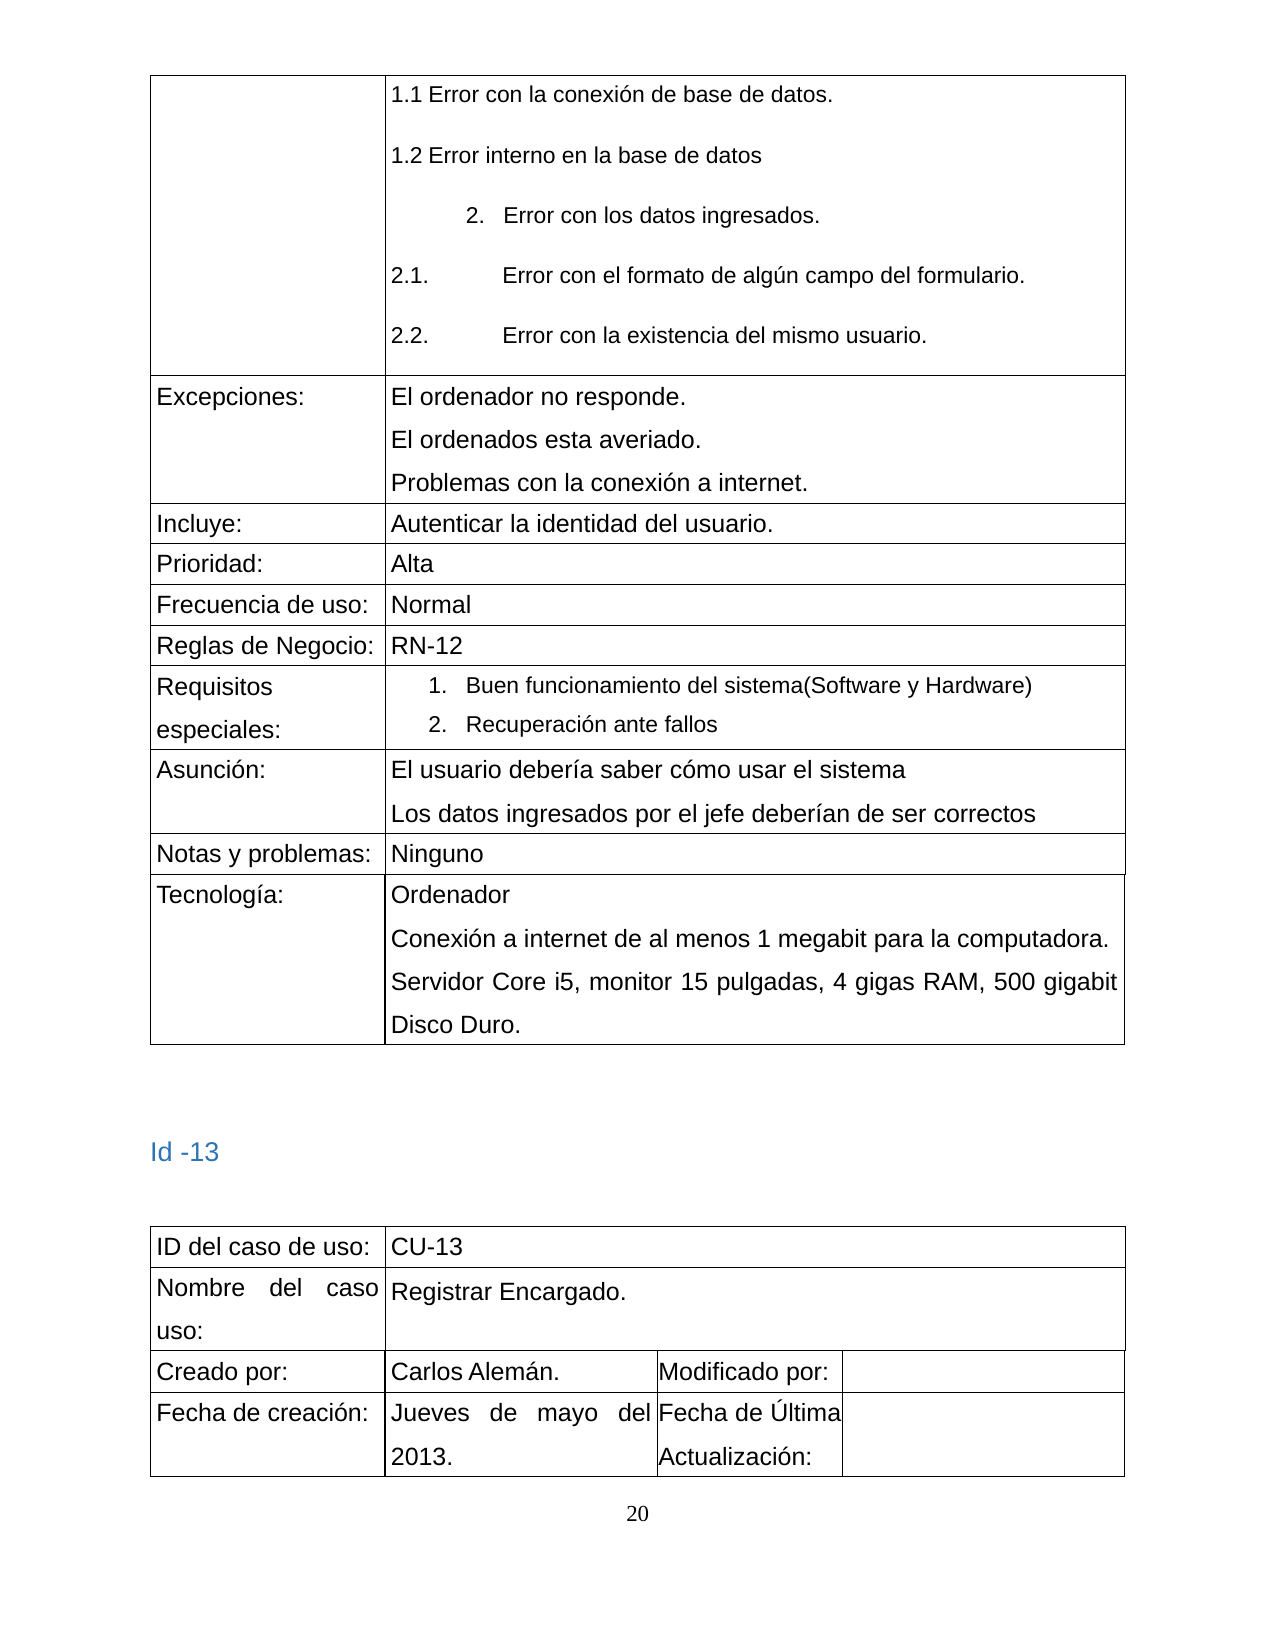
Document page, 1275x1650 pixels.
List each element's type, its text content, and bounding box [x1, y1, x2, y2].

table_cell El usuario debería saber cómo usar el sistema Los datos ingresados por el jefe deberían de ser correctos [386, 750, 1125, 833]
table_header ID del caso de uso: [151, 1227, 385, 1267]
table_cell Incluye: [151, 504, 385, 543]
table_cell Ninguno [386, 834, 1125, 874]
table_cell Reglas de Negocio: [151, 626, 385, 665]
table_cell Prioridad: [151, 544, 385, 584]
table_cell [843, 1393, 1124, 1476]
table_cell Creado por: [151, 1351, 384, 1392]
table_cell Nombre del caso uso: [151, 1268, 385, 1350]
table_cell Fecha de Última Actualización: [658, 1393, 842, 1476]
table_header CU-13 [386, 1227, 1125, 1267]
table_cell Asunción: [151, 750, 385, 833]
table_cell RN-12 [386, 626, 1125, 665]
table_cell Notas y problemas: [151, 834, 385, 874]
table_cell Carlos Alemán. [386, 1351, 657, 1392]
table_cell Jueves de mayo del 2013. [386, 1393, 657, 1476]
table_cell Frecuencia de uso: [151, 585, 385, 624]
table_cell Buen funcionamiento del sistema(Software y Hardware) Recuperación ante fallos [386, 666, 1125, 749]
table_cell [151, 76, 385, 375]
table_cell Error con la base de datos Error con la conexión de base de datos. Error interno en la base de datos Error con los datos ingresados. Error con el formato de algún campo del formulario. Error con la existencia del mismo usuario. [386, 76, 1125, 375]
table_cell Ordenador Conexión a internet de al menos 1 megabit para la computadora. Servidor Core i5, monitor 15 pulgadas, 4 gigas RAM, 500 gigabit Disco Duro. [386, 875, 1124, 1044]
subtitle Id -13 [150, 1136, 1125, 1167]
table_cell Alta [386, 544, 1125, 584]
table_cell Fecha de creación: [151, 1393, 384, 1476]
table_cell Normal [386, 585, 1125, 624]
table_cell Requisitos especiales: [151, 666, 385, 749]
table_cell Registrar Encargado. [386, 1268, 1125, 1350]
table_cell [843, 1351, 1124, 1392]
table_cell Modificado por: [658, 1351, 842, 1392]
table_cell Excepciones: [151, 376, 385, 502]
table_cell Tecnología: [151, 875, 384, 1044]
table_cell Autenticar la identidad del usuario. [386, 504, 1125, 543]
table_cell El ordenador no responde. El ordenados esta averiado. Problemas con la conexión a internet. [386, 376, 1125, 502]
